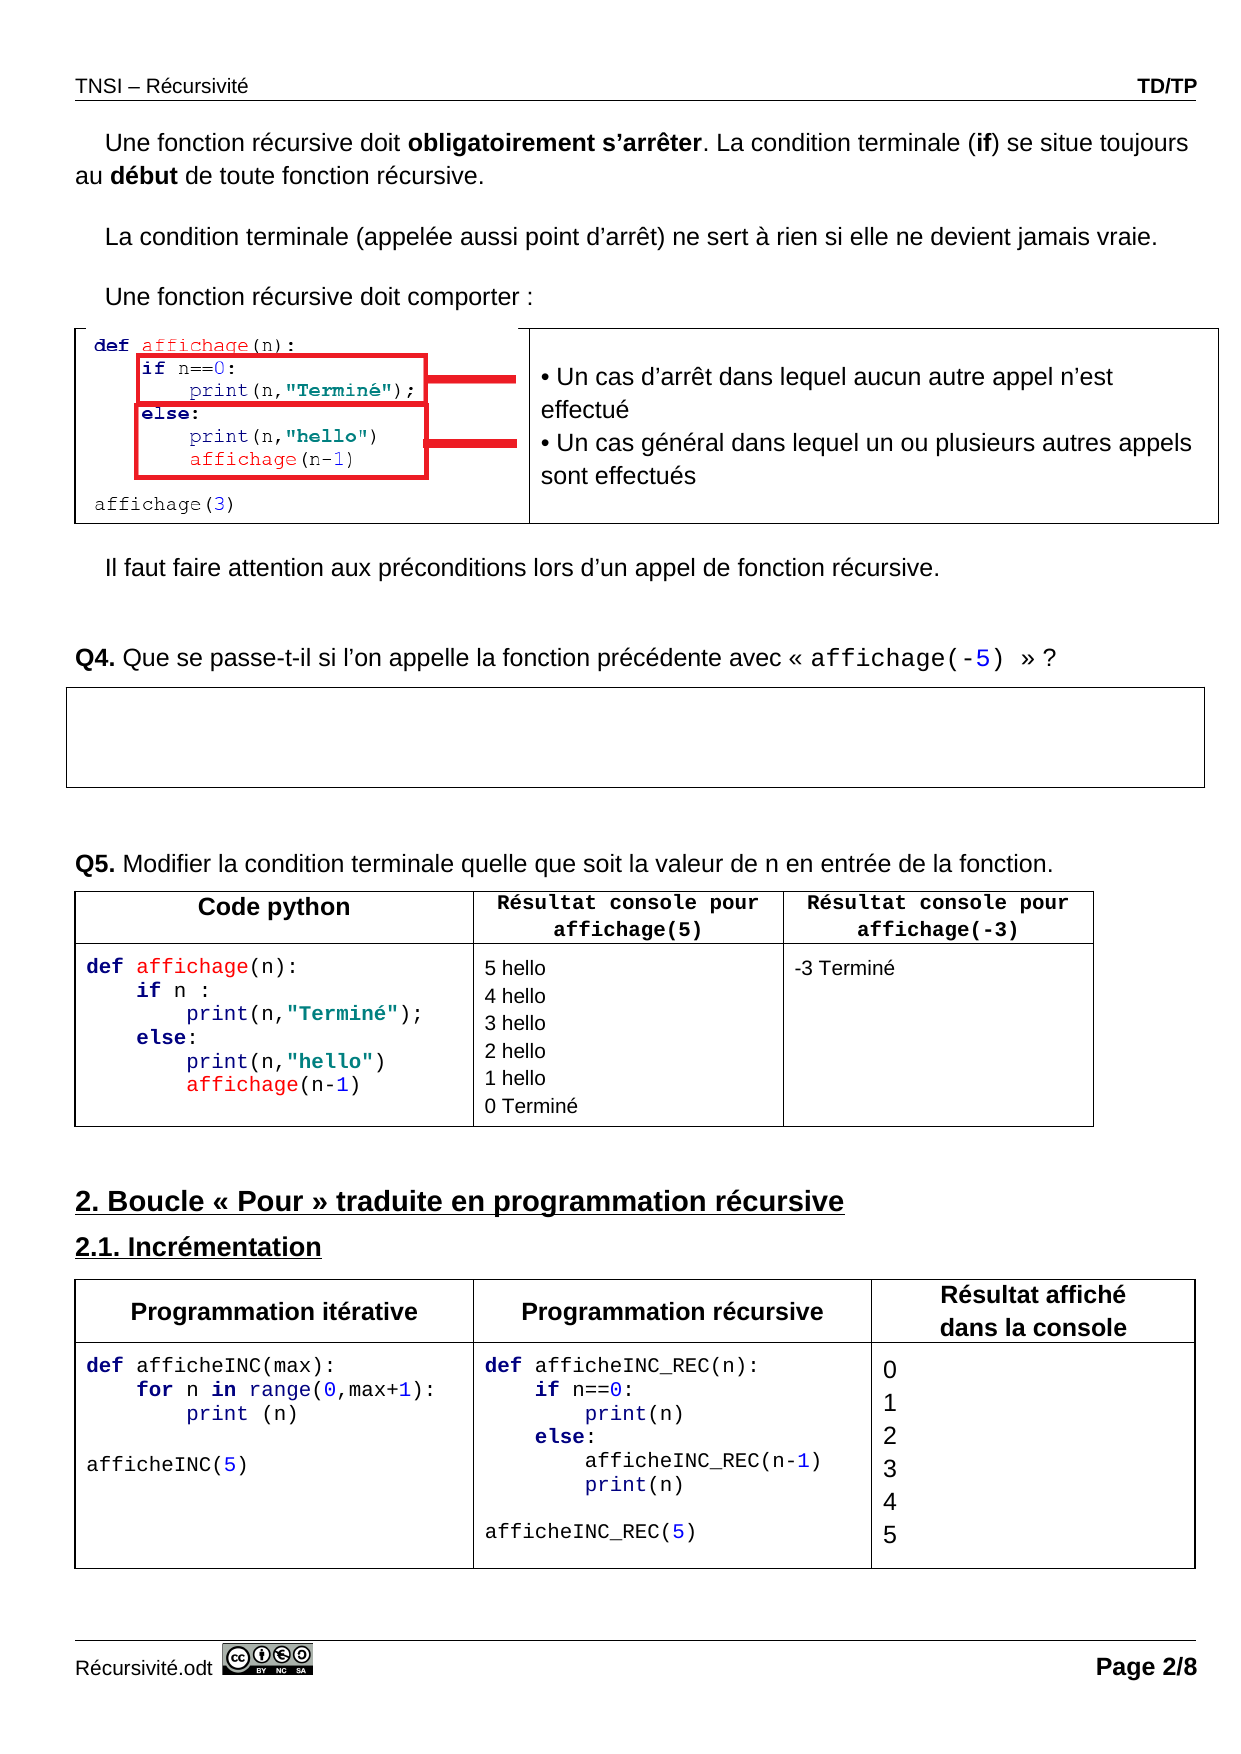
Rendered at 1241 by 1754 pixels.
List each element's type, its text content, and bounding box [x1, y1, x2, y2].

text La condition terminale (appelée aussi point d’arrêt) ne sert à rien si elle ne devient jamais vraie. [75, 222, 1196, 251]
table_header Programmation itérative [76, 1280, 473, 1342]
table_header [76, 329, 529, 523]
text Il faut faire attention aux préconditions lors d’un appel de fonction récursive. [75, 553, 1196, 581]
table_cell def afficheINC_REC(n): if n==0: print(n) else: afficheINC_REC(n-1) print(n) afficheINC_REC(5) [474, 1343, 871, 1568]
table_header Résultat console pour affichage(-3) [784, 892, 1093, 942]
text 2. Boucle « Pour » traduite en programmation récursive [75, 1184, 1196, 1218]
text Une fonction récursive doit comporter : [75, 282, 1196, 311]
text 2.1. Incrémentation [75, 1231, 1196, 1262]
text Q4. Que se passe-t-il si l’on appelle la fonction précédente avec « affichage(-5) » ? [75, 643, 1196, 674]
text Une fonction récursive doit obligatoirement s’arrêter. La condition terminale (if) se situe toujours au début de toute fonction récursive. [75, 128, 1196, 190]
table_header Résultat affiché dans la console [872, 1280, 1194, 1342]
table_cell def affichage(n): if n : print(n,"Terminé"); else: print(n,"hello") affichage(n-1) [76, 944, 473, 1126]
table_header Code python [76, 892, 473, 942]
table_cell -3 Terminé [784, 944, 1093, 1126]
table_header Programmation récursive [474, 1280, 871, 1342]
table_cell 5 hello 4 hello 3 hello 2 hello 1 hello 0 Terminé [474, 944, 783, 1126]
table_cell 0 1 2 3 4 5 [872, 1343, 1194, 1568]
picture [222, 1643, 313, 1675]
table_header Résultat console pour affichage(5) [474, 892, 783, 942]
table_cell def afficheINC(max): for n in range(0,max+1): print (n) afficheINC(5) [76, 1343, 473, 1568]
table_header • Un cas d’arrêt dans lequel aucun autre appel n’est effectué • Un cas général dans lequel un ou plusieurs autres appels sont effectués [530, 329, 1218, 523]
text Q5. Modifier la condition terminale quelle que soit la valeur de n en entrée de la fonction. [75, 849, 1196, 878]
